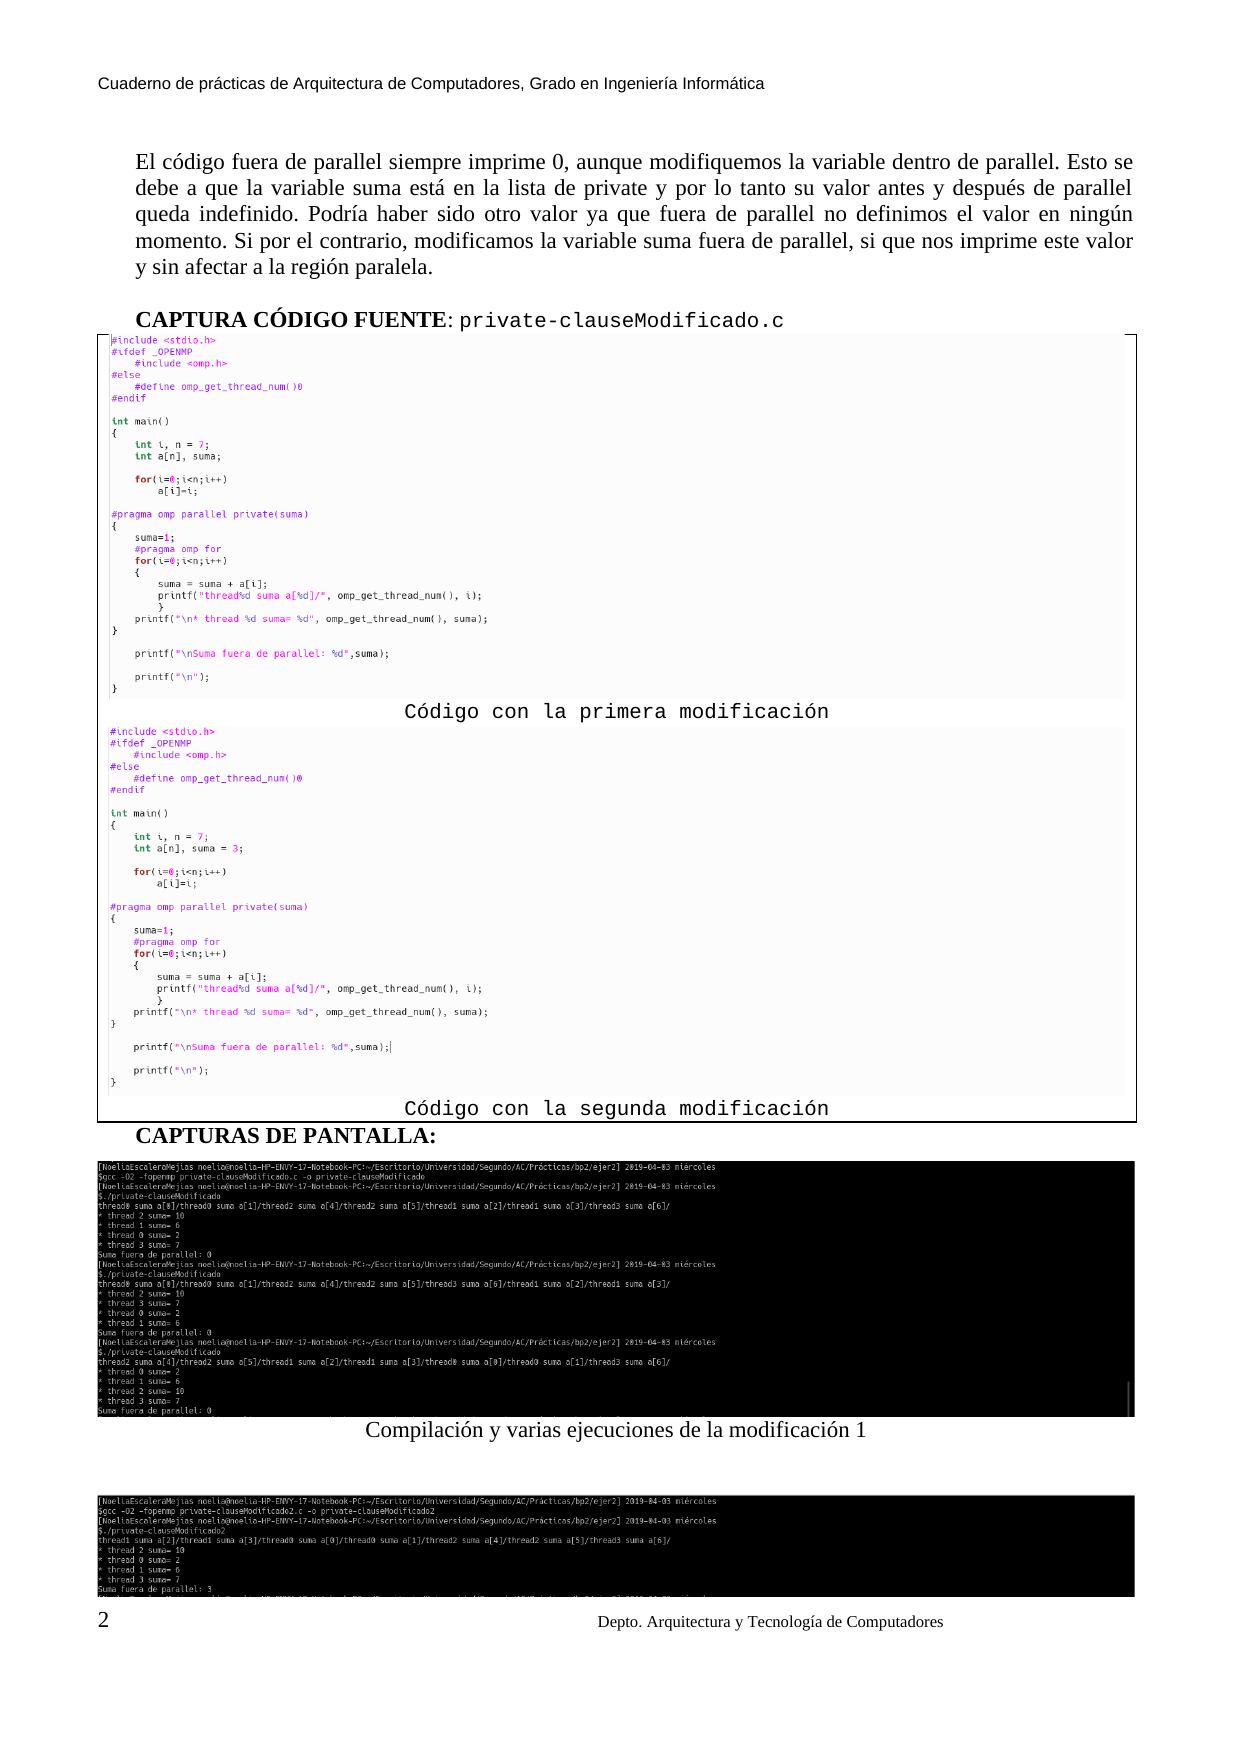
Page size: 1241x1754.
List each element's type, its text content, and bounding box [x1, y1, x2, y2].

text CAPTURA CÓDIGO FUENTE: private-clauseModificado.c [135, 306, 1135, 333]
picture [97, 1494, 1135, 1597]
picture [108, 727, 1125, 1096]
list Compilación y varias ejecuciones de la modificación 1 [98, 1417, 1135, 1443]
table_header Código con la primera modificación Código con la segunda modificación [98, 335, 1136, 1121]
picture [108, 334, 1125, 699]
text CAPTURAS DE PANTALLA: [135, 1123, 1135, 1149]
text El código fuera de parallel siempre imprime 0, aunque modifiquemos la variable dentro de parallel. Esto se debe a que la variable suma está en la lista de private y por lo tanto su valor antes y después de parallel queda indefinido. Podría haber sido otro valor ya que fuera de parallel no definimos el valor en ningún momento. Si por el contrario, modificamos la variable suma fuera de parallel, si que nos imprime este valor y sin afectar a la región paralela. [135, 148, 1135, 279]
picture [97, 1161, 1135, 1417]
